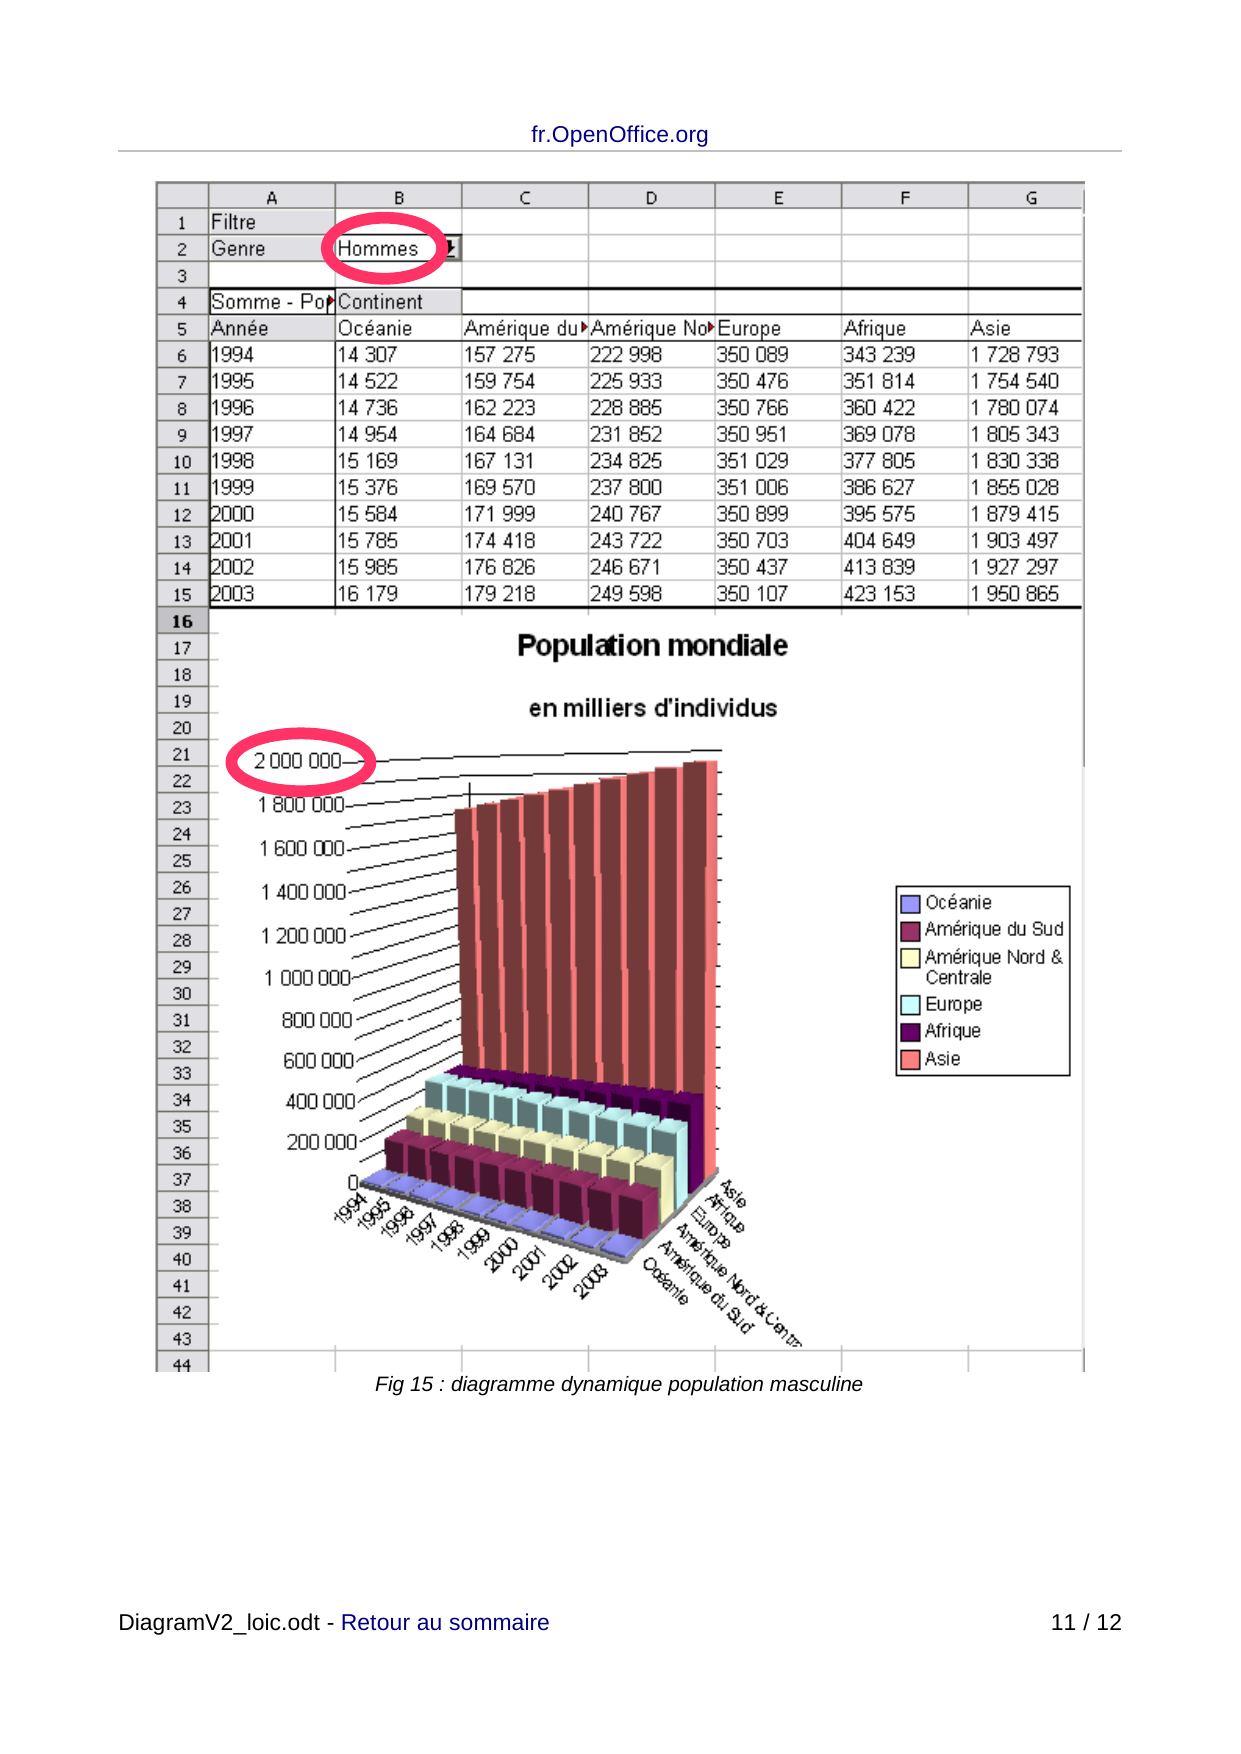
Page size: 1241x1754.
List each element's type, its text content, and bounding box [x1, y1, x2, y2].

text Fig 15 : diagramme dynamique population masculine [118, 182, 1122, 1396]
picture [155, 181, 1085, 1372]
